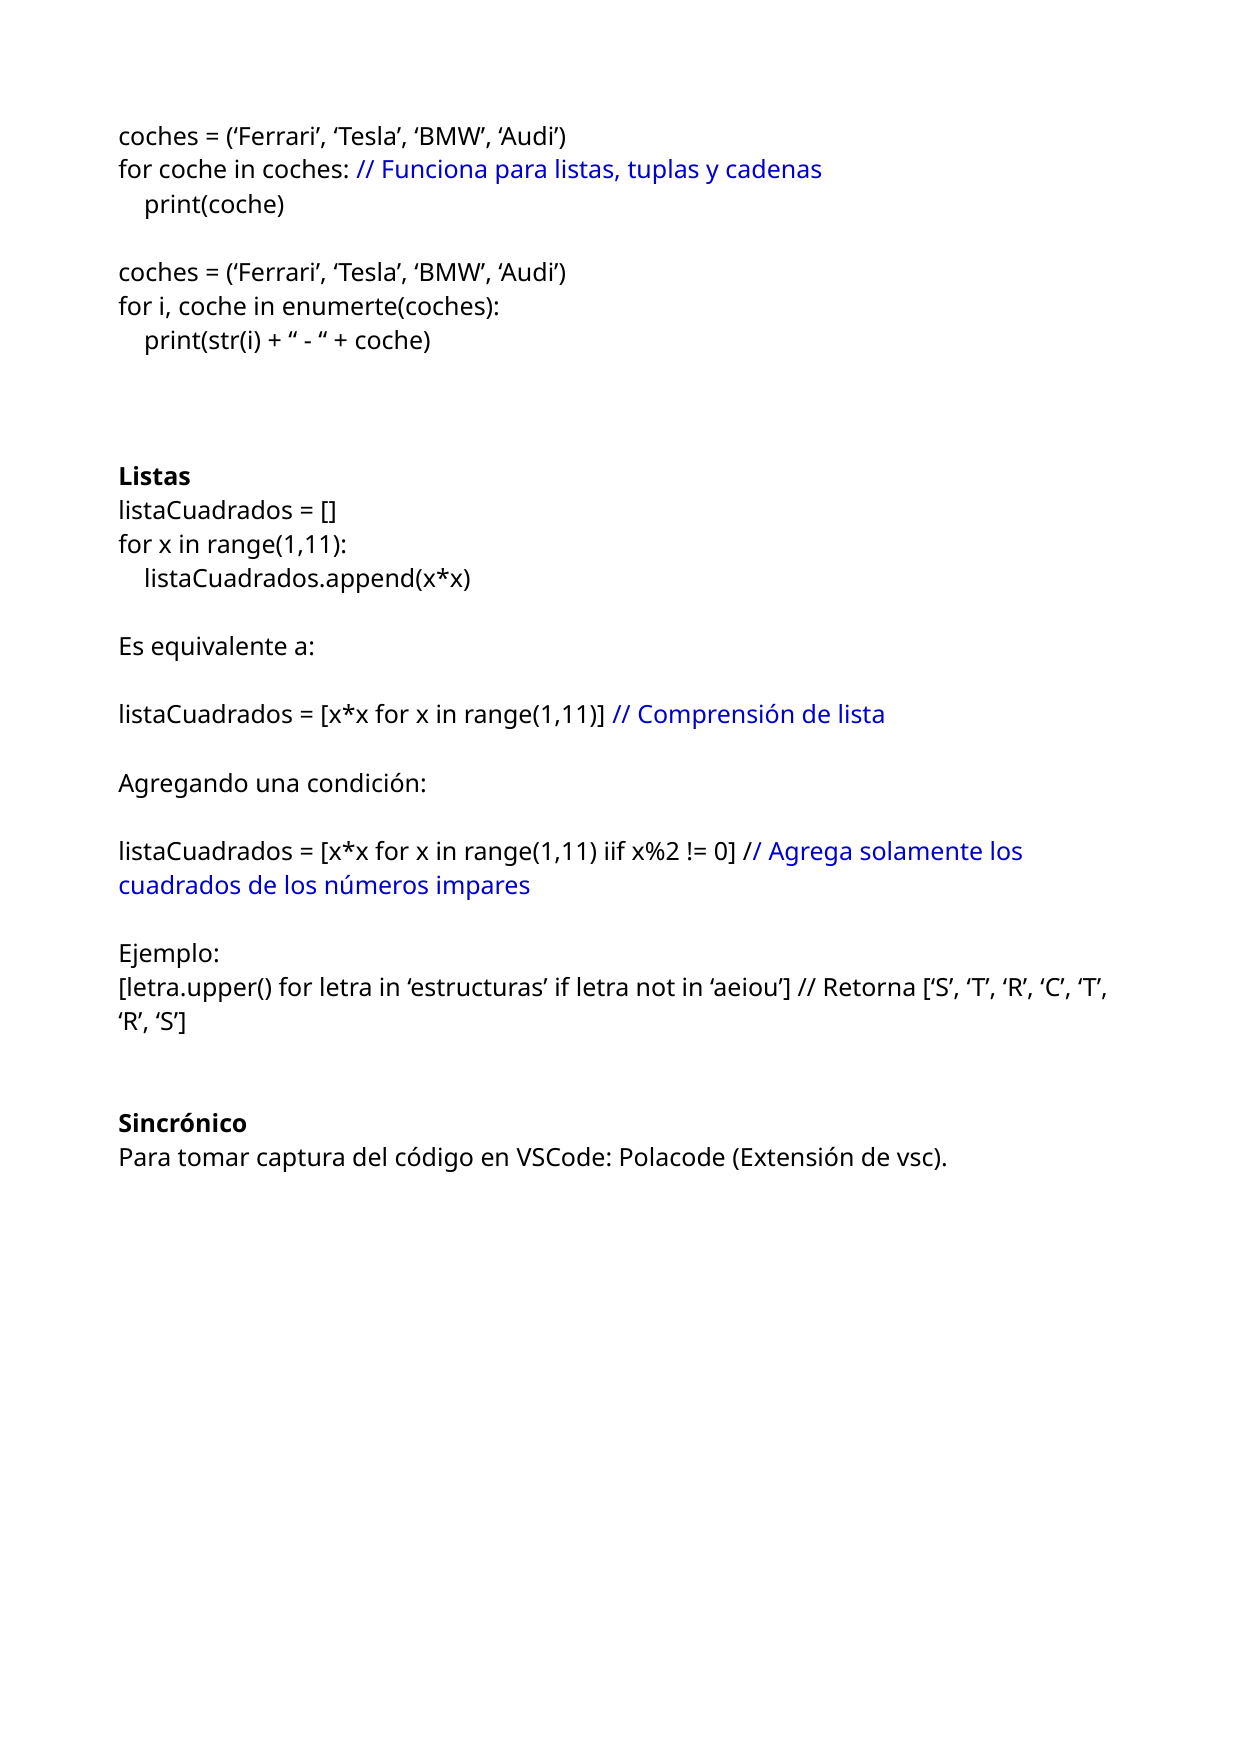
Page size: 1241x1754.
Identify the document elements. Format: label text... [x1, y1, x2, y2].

text coches = (‘Ferrari’, ‘Tesla’, ‘BMW’, ‘Audi’) [118, 254, 1122, 288]
text coches = (‘Ferrari’, ‘Tesla’, ‘BMW’, ‘Audi’) [118, 118, 1122, 152]
text Agregando una condición: [118, 765, 1122, 799]
text for x in range(1,11): [118, 527, 1122, 561]
text for i, coche in enumerte(coches): [118, 288, 1122, 322]
text Sincrónico [118, 1106, 1122, 1140]
text Ejemplo: [118, 936, 1122, 970]
text for coche in coches: // Funciona para listas, tuplas y cadenas [118, 152, 1122, 186]
text listaCuadrados = [] [118, 493, 1122, 527]
text Es equivalente a: [118, 629, 1122, 663]
text print(str(i) + “ - “ + coche) [118, 322, 1122, 357]
text listaCuadrados.append(x*x) [118, 561, 1122, 595]
text [letra.upper() for letra in ‘estructuras’ if letra not in ‘aeiou’] // Retorna [‘S’, ‘T’, ‘R’, ‘C’, ‘T’, ‘R’, ‘S’] [118, 970, 1122, 1038]
text listaCuadrados = [x*x for x in range(1,11) iif x%2 != 0] // Agrega solamente los cuadrados de los números impares [118, 833, 1122, 902]
text Para tomar captura del código en VSCode: Polacode (Extensión de vsc). [118, 1140, 1122, 1174]
text print(coche) [118, 186, 1122, 220]
text listaCuadrados = [x*x for x in range(1,11)] // Comprensión de lista [118, 697, 1122, 731]
text Listas [118, 459, 1122, 493]
